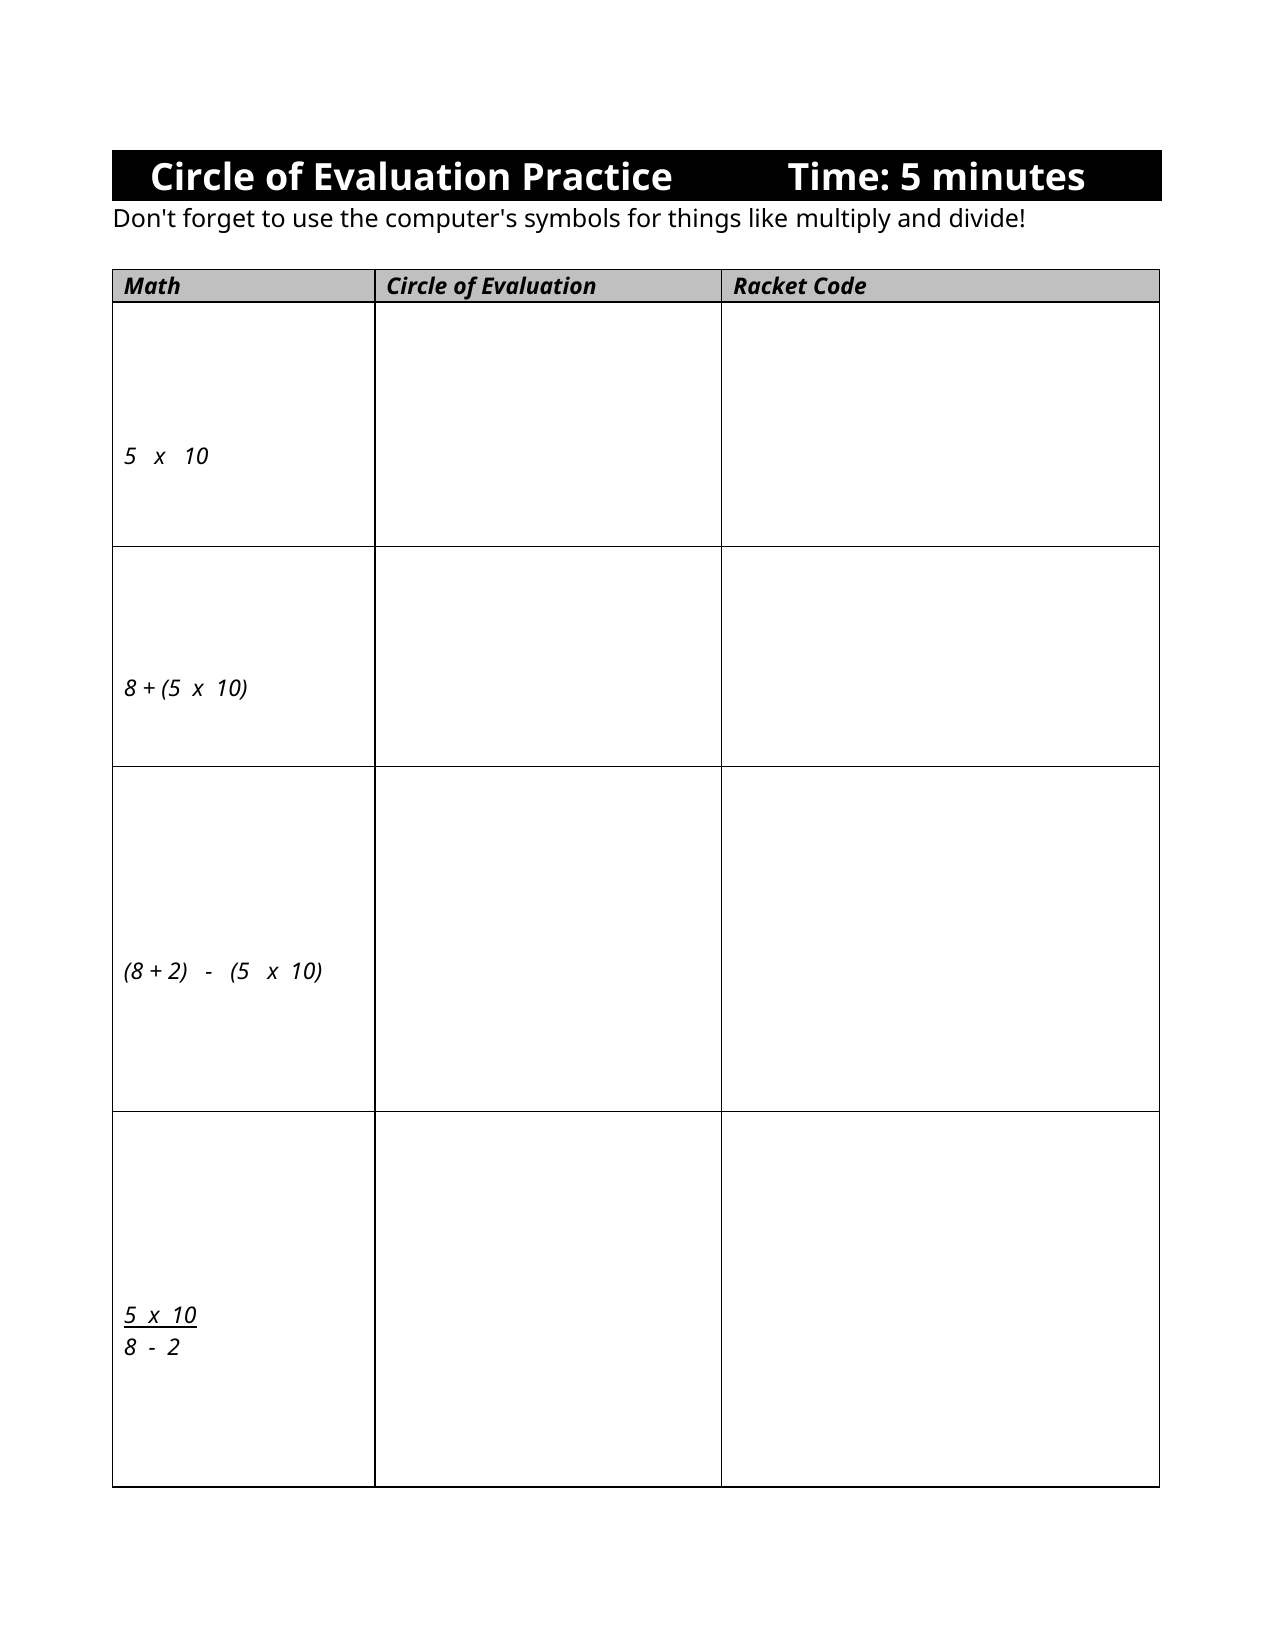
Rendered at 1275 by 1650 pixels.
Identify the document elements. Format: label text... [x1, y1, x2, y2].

text Don't forget to use the computer's symbols for things like multiply and divide! [112, 201, 1162, 235]
subtitle Circle of Evaluation Practice Time: 5 minutes [112, 150, 1162, 201]
table_header Circle of Evaluation [376, 270, 721, 301]
table_header Math [113, 270, 374, 301]
table_header Racket Code [722, 270, 1159, 301]
table_cell [376, 1112, 721, 1486]
table_cell [722, 303, 1159, 546]
table_cell [376, 767, 721, 1111]
table_cell 5 x 10 [113, 303, 374, 546]
table_cell (8 + 2) - (5 x 10) [113, 767, 374, 1111]
table_cell [722, 1112, 1159, 1486]
table_cell [376, 303, 721, 546]
table_cell 5 x 10 8 - 2 [113, 1112, 374, 1486]
table_cell [722, 547, 1159, 766]
table_cell [376, 547, 721, 766]
table_cell 8 + (5 x 10) [113, 547, 374, 766]
table_cell [722, 767, 1159, 1111]
